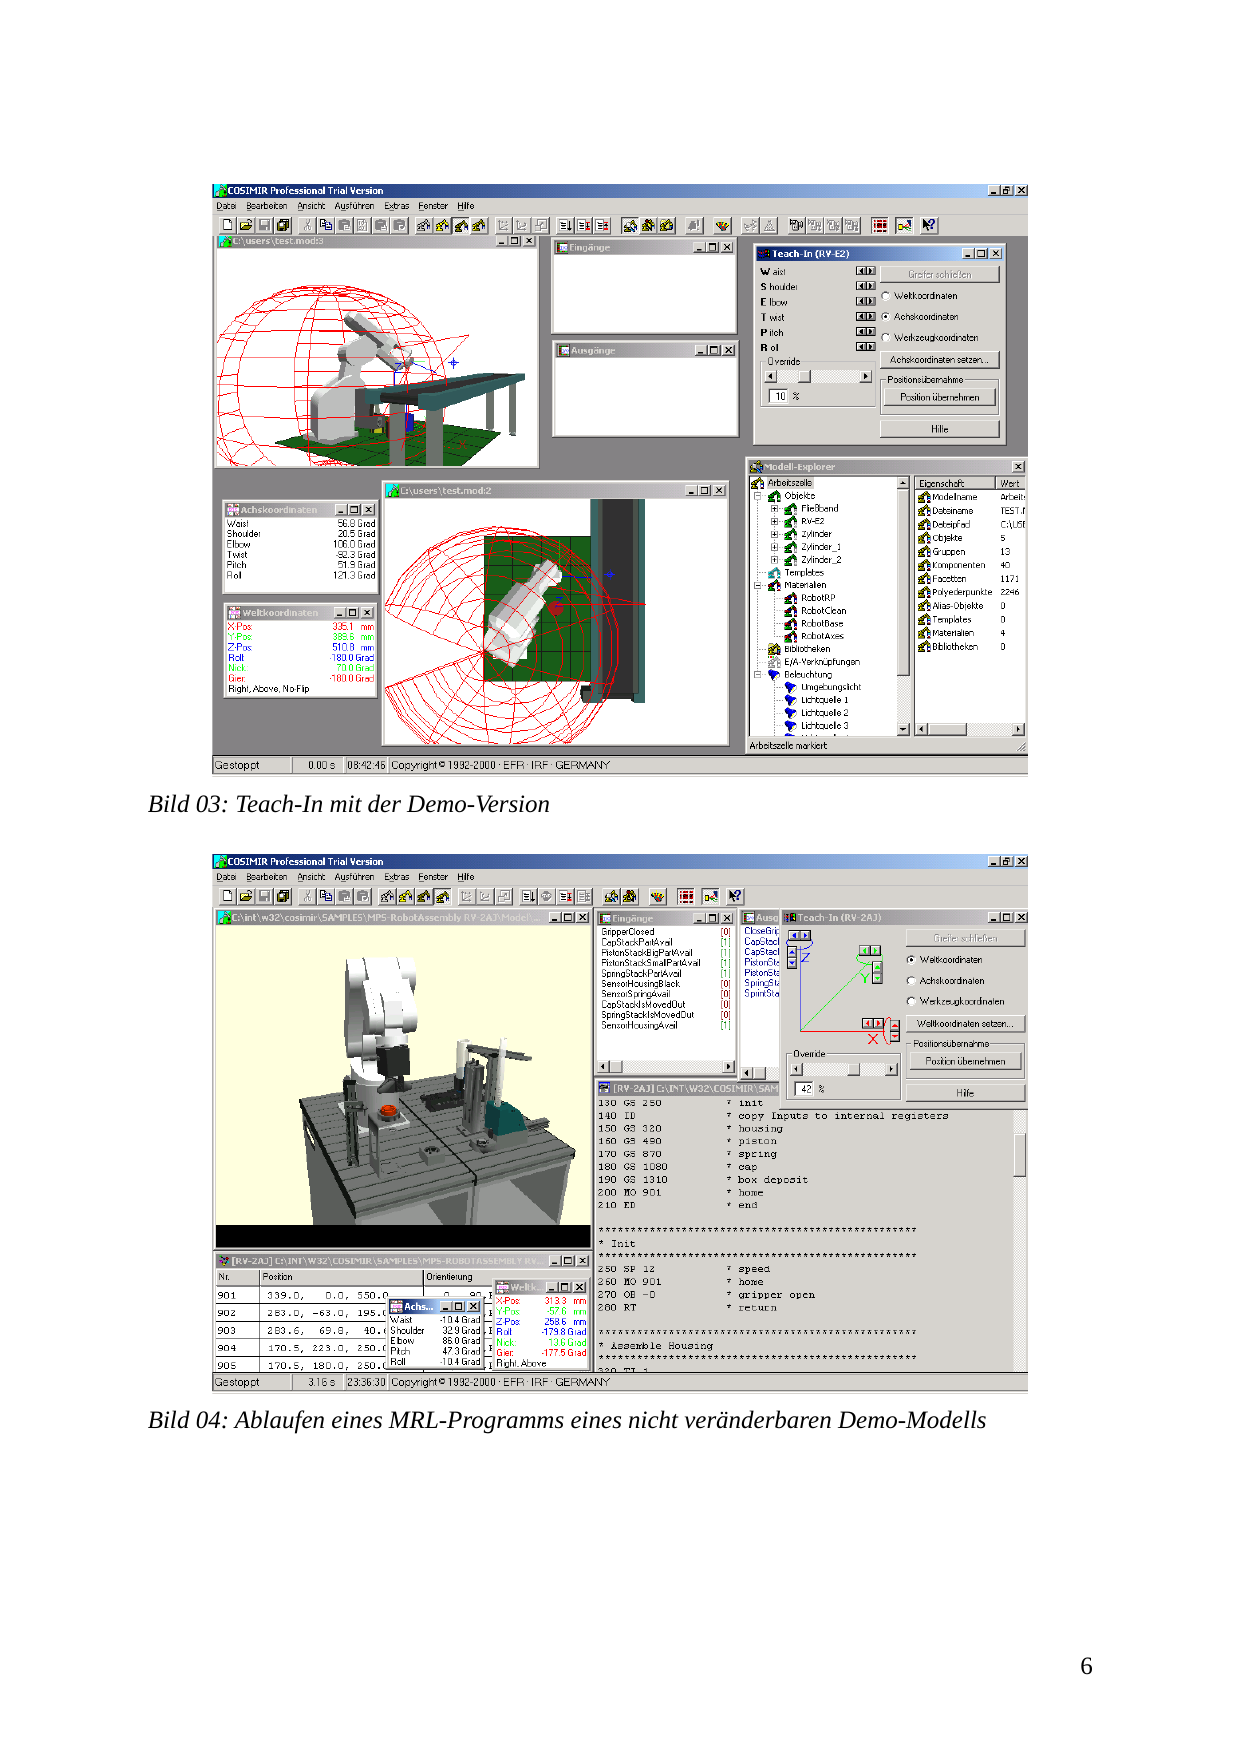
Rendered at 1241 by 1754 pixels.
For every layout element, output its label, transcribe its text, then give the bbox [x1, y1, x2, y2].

text Bild 04: Ablaufen eines MRL-Programms eines nicht veränderbaren Demo-Modells [148, 1406, 1093, 1434]
picture [212, 854, 1028, 1394]
text Bild 03: Teach-In mit der Demo-Version [148, 789, 1093, 818]
picture [212, 184, 1028, 777]
